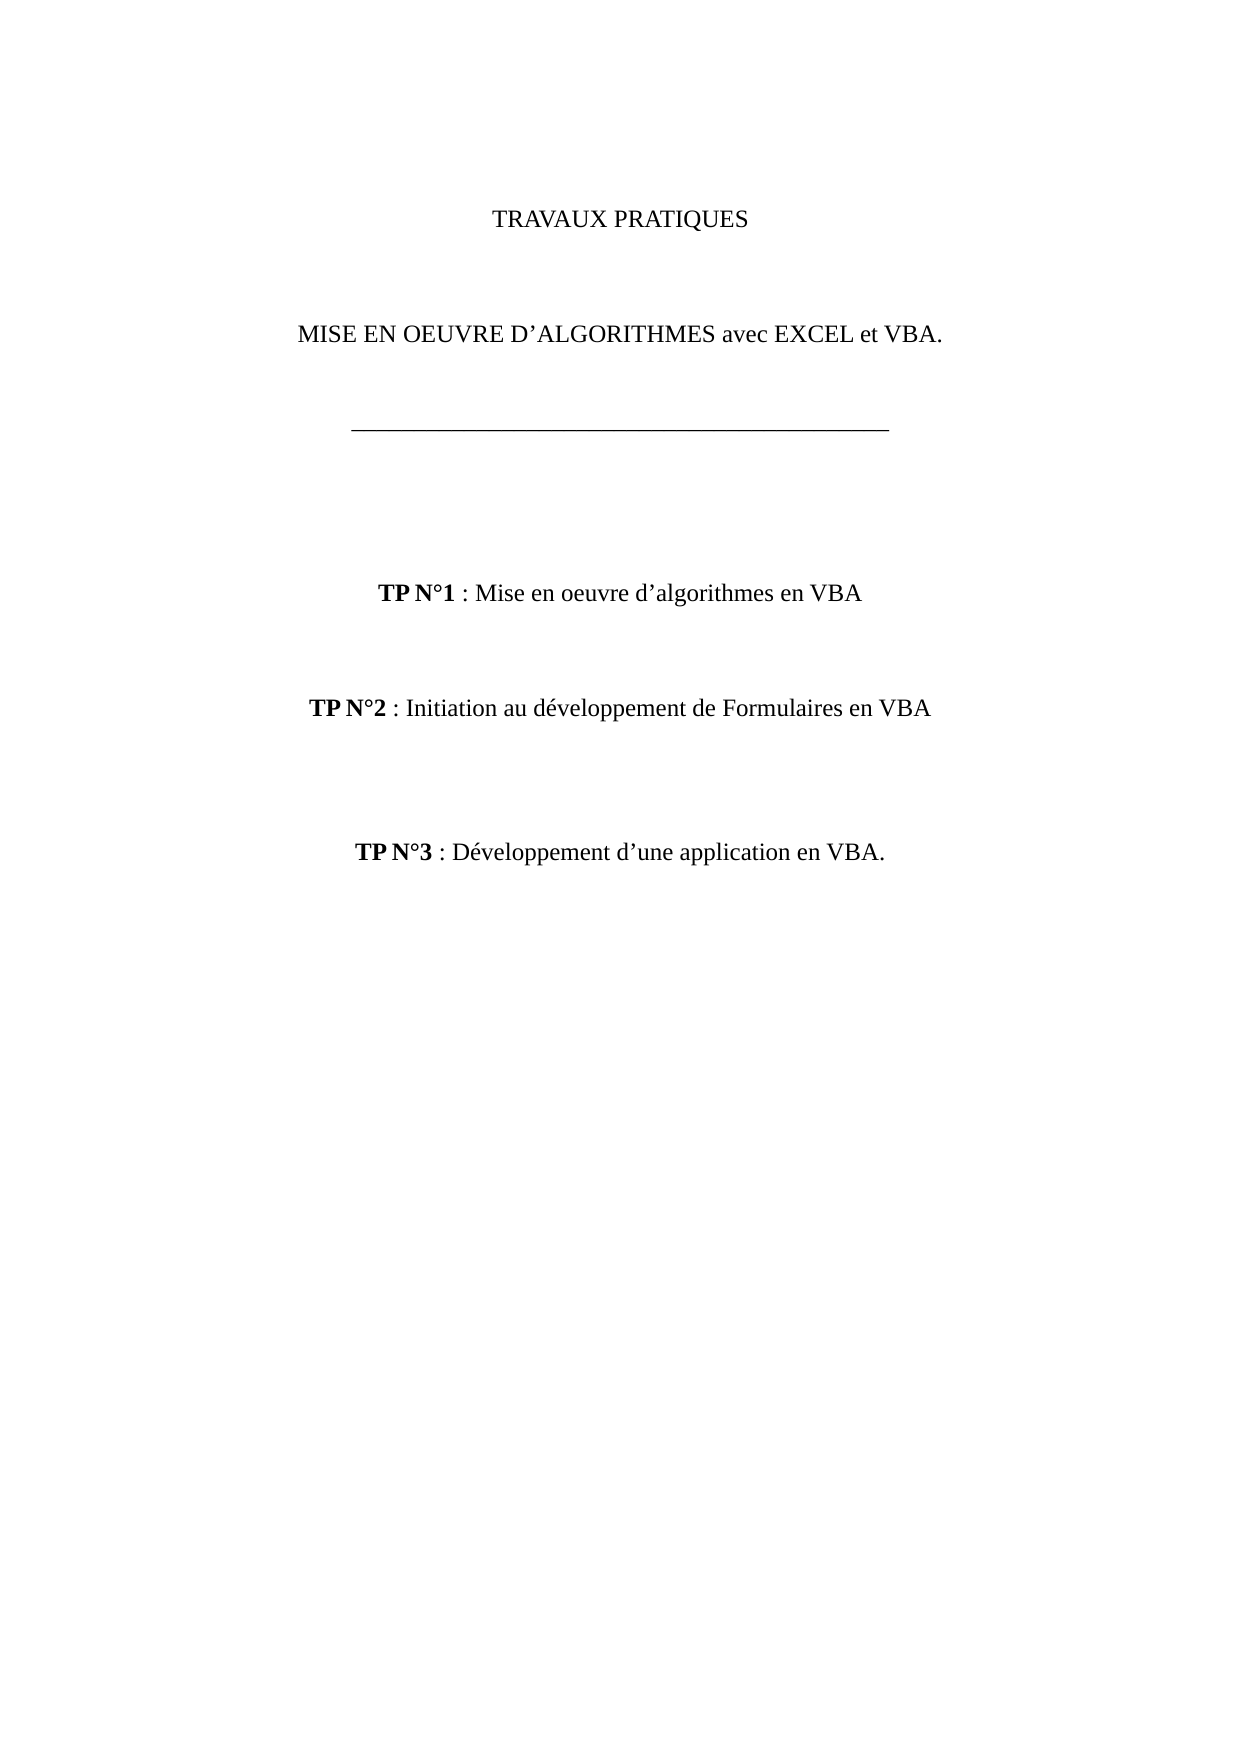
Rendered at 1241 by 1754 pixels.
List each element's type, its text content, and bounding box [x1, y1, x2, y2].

text TP N°3 : Développement d’une application en VBA. [118, 837, 1122, 866]
text MISE EN OEUVRE D’ALGORITHMES avec EXCEL et VBA. [118, 319, 1122, 348]
text TP N°1 : Mise en oeuvre d’algorithmes en VBA [118, 578, 1122, 607]
text TRAVAUX PRATIQUES [118, 204, 1122, 233]
text ___________________________________________ [118, 406, 1122, 434]
text TP N°2 : Initiation au développement de Formulaires en VBA [118, 693, 1122, 722]
